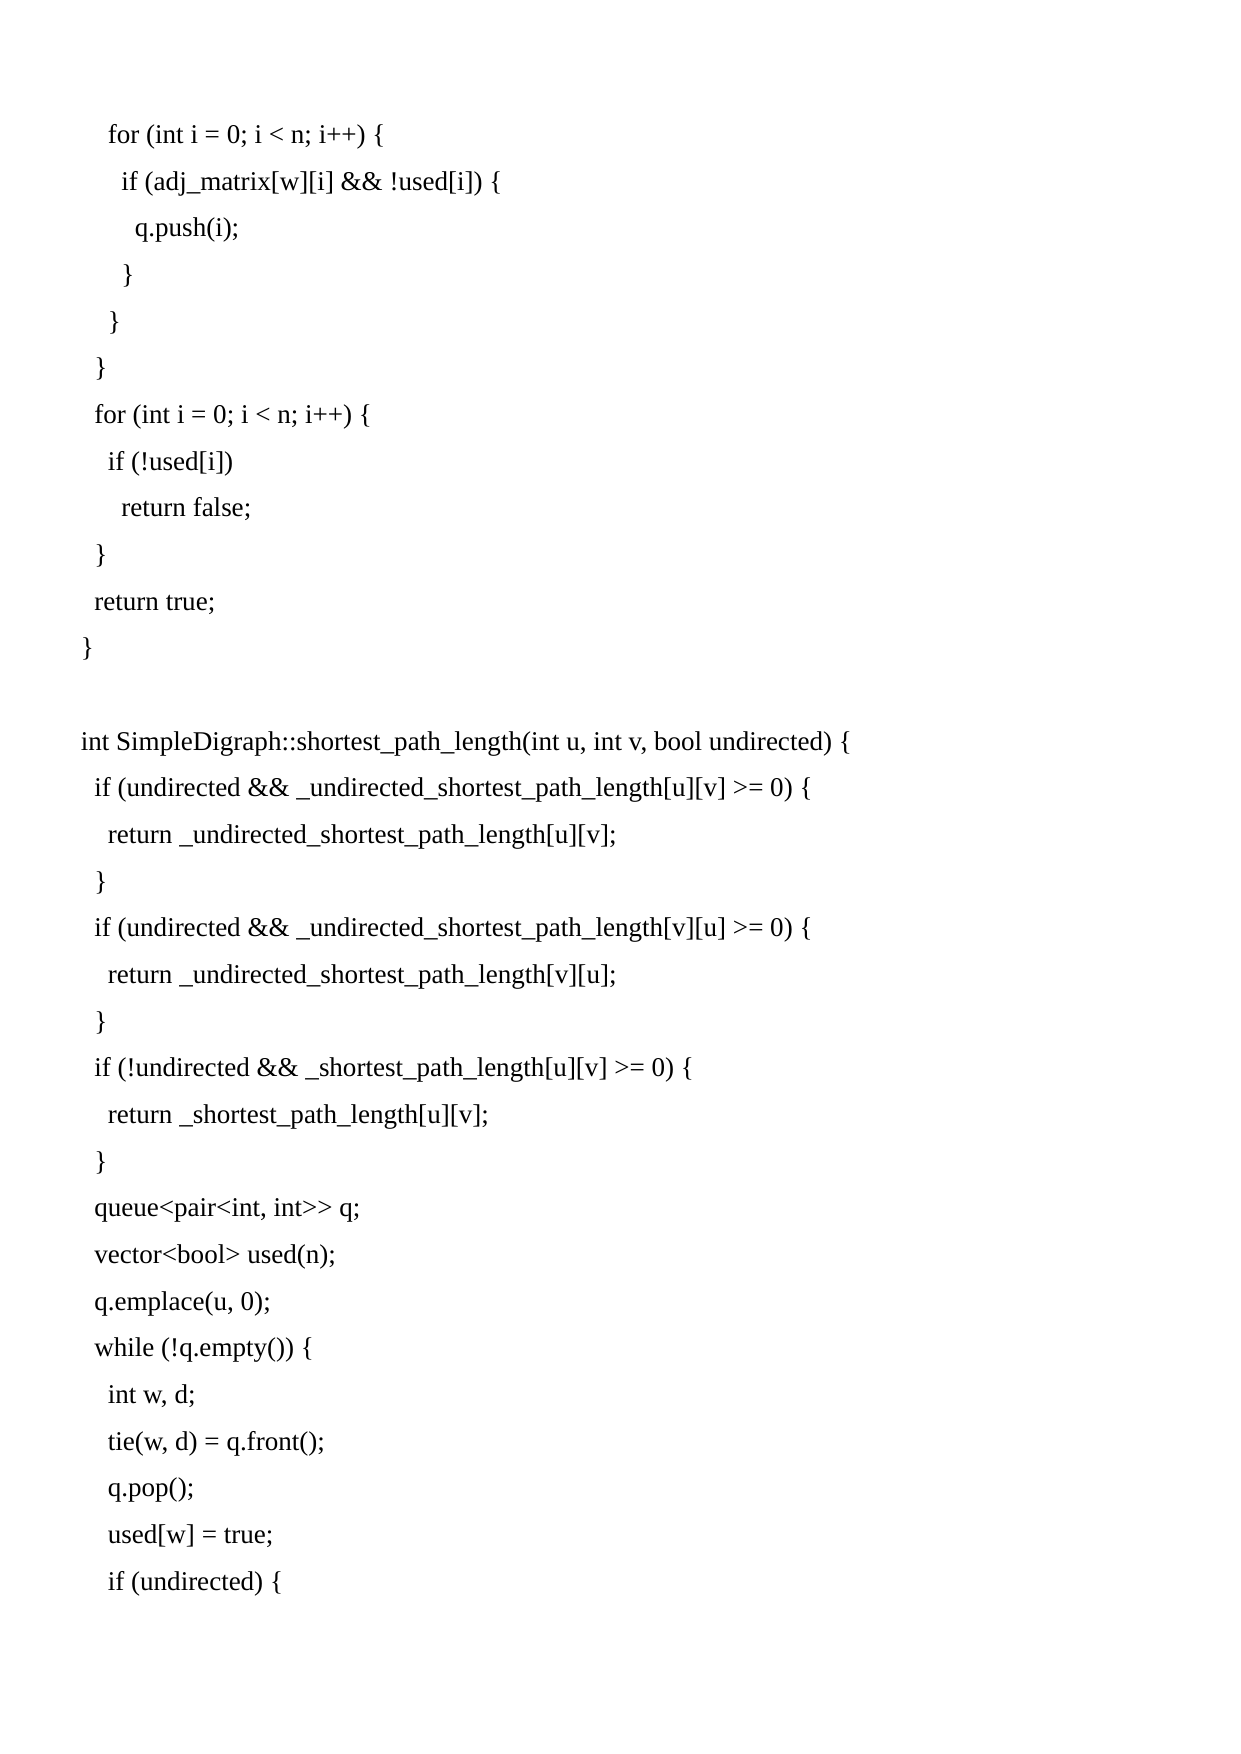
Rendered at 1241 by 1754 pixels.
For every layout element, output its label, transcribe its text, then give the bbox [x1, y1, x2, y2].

list if (undirected && _undirected_shortest_path_length[u][v] >= 0) { [81, 771, 1122, 803]
list return _shortest_path_length[u][v]; [81, 1098, 1122, 1129]
list if (!undirected && _shortest_path_length[u][v] >= 0) { [81, 1051, 1122, 1083]
list return true; [81, 585, 1122, 616]
list q.push(i); [81, 211, 1122, 243]
list tie(w, d) = q.front(); [81, 1425, 1122, 1456]
list queue<pair<int, int>> q; [81, 1191, 1122, 1223]
list q.emplace(u, 0); [81, 1285, 1122, 1316]
list } [81, 258, 1122, 289]
list return _undirected_shortest_path_length[u][v]; [81, 818, 1122, 849]
list } [81, 351, 1122, 383]
list if (undirected) { [81, 1565, 1122, 1596]
list } [81, 1005, 1122, 1036]
list for (int i = 0; i < n; i++) { [81, 118, 1122, 149]
list while (!q.empty()) { [81, 1331, 1122, 1363]
list used[w] = true; [81, 1518, 1122, 1549]
list if (adj_matrix[w][i] && !used[i]) { [81, 165, 1122, 196]
list return false; [81, 491, 1122, 523]
list vector<bool> used(n); [81, 1238, 1122, 1269]
list if (!used[i]) [81, 445, 1122, 476]
list } [81, 865, 1122, 896]
list } [81, 538, 1122, 569]
list q.pop(); [81, 1471, 1122, 1503]
list } [81, 1145, 1122, 1176]
list } [81, 631, 1122, 663]
list return _undirected_shortest_path_length[v][u]; [81, 958, 1122, 989]
list } [81, 305, 1122, 336]
list for (int i = 0; i < n; i++) { [81, 398, 1122, 429]
list int SimpleDigraph::shortest_path_length(int u, int v, bool undirected) { [81, 725, 1122, 756]
list if (undirected && _undirected_shortest_path_length[v][u] >= 0) { [81, 911, 1122, 943]
list int w, d; [81, 1378, 1122, 1409]
